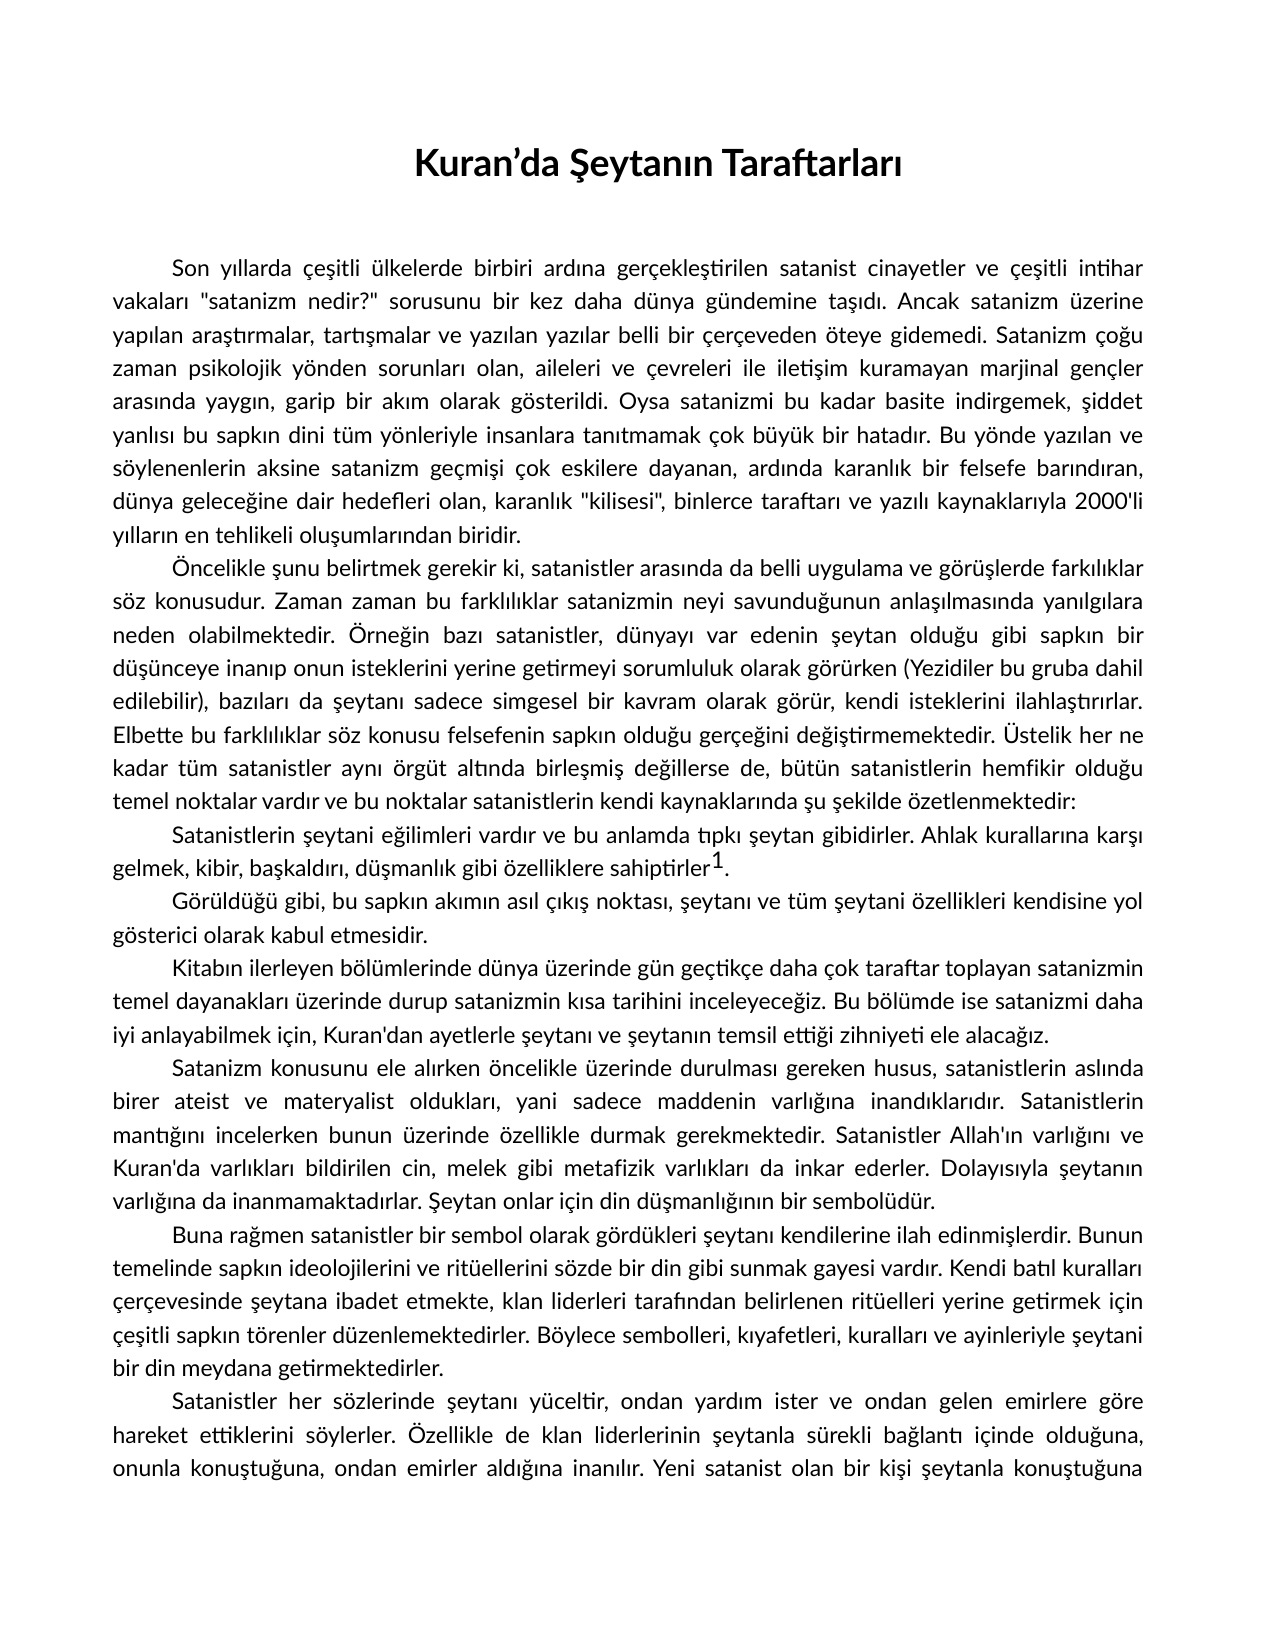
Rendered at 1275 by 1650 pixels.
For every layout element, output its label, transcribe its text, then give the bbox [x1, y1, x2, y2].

text Görüldüğü gibi, bu sapkın akımın asıl çıkış noktası, şeytanı ve tüm şeytani özellikleri kendisine yol gösterici olarak kabul etmesidir. [112, 883, 1145, 950]
text Satanistler her sözlerinde şeytanı yüceltir, ondan yardım ister ve ondan gelen emirlere göre hareket ettiklerini söylerler. Özellikle de klan liderlerinin şeytanla sürekli bağlantı içinde olduğuna, onunla konuştuğuna, ondan emirler aldığına inanılır. Yeni satanist olan bir kişi şeytanla konuştuğuna [112, 1383, 1145, 1483]
text Öncelikle şunu belirtmek gerekir ki, satanistler arasında da belli uygulama ve görüşlerde farkılıklar söz konusudur. Zaman zaman bu farklılıklar satanizmin neyi savunduğunun anlaşılmasında yanılgılara neden olabilmektedir. Örneğin bazı satanistler, dünyayı var edenin şeytan olduğu gibi sapkın bir düşünceye inanıp onun isteklerini yerine getirmeyi sorumluluk olarak görürken (Yezidiler bu gruba dahil edilebilir), bazıları da şeytanı sadece simgesel bir kavram olarak görür, kendi isteklerini ilahlaştırırlar. Elbette bu farklılıklar söz konusu felsefenin sapkın olduğu gerçeğini değiştirmemektedir. Üstelik her ne kadar tüm satanistler aynı örgüt altında birleşmiş değillerse de, bütün satanistlerin hemfikir olduğu temel noktalar vardır ve bu noktalar satanistlerin kendi kaynaklarında şu şekilde özetlenmektedir: [112, 550, 1145, 816]
text Satanistlerin şeytani eğilimleri vardır ve bu anlamda tıpkı şeytan gibidirler. Ahlak kurallarına karşı gelmek, kibir, başkaldırı, düşmanlık gibi özelliklere sahiptirler1. [112, 816, 1145, 883]
text Kitabın ilerleyen bölümlerinde dünya üzerinde gün geçtikçe daha çok taraftar toplayan satanizmin temel dayanakları üzerinde durup satanizmin kısa tarihini inceleyeceğiz. Bu bölümde ise satanizmi daha iyi anlayabilmek için, Kuran'dan ayetlerle şeytanı ve şeytanın temsil ettiği zihniyeti ele alacağız. [112, 950, 1145, 1050]
text Satanizm konusunu ele alırken öncelikle üzerinde durulması gereken husus, satanistlerin aslında birer ateist ve materyalist oldukları, yani sadece maddenin varlığına inandıklarıdır. Satanistlerin mantığını incelerken bunun üzerinde özellikle durmak gerekmektedir. Satanistler Allah'ın varlığını ve Kuran'da varlıkları bildirilen cin, melek gibi metafizik varlıkları da inkar ederler. Dolayısıyla şeytanın varlığına da inanmamaktadırlar. Şeytan onlar için din düşmanlığının bir sembolüdür. [112, 1050, 1145, 1216]
text Son yıllarda çeşitli ülkelerde birbiri ardına gerçekleştirilen satanist cinayetler ve çeşitli intihar vakaları "satanizm nedir?" sorusunu bir kez daha dünya gündemine taşıdı. Ancak satanizm üzerine yapılan araştırmalar, tartışmalar ve yazılan yazılar belli bir çerçeveden öteye gidemedi. Satanizm çoğu zaman psikolojik yönden sorunları olan, aileleri ve çevreleri ile iletişim kuramayan marjinal gençler arasında yaygın, garip bir akım olarak gösterildi. Oysa satanizmi bu kadar basite indirgemek, şiddet yanlısı bu sapkın dini tüm yönleriyle insanlara tanıtmamak çok büyük bir hatadır. Bu yönde yazılan ve söylenenlerin aksine satanizm geçmişi çok eskilere dayanan, ardında karanlık bir felsefe barındıran, dünya geleceğine dair hedefleri olan, karanlık "kilisesi", binlerce taraftarı ve yazılı kaynaklarıyla 2000'li yılların en tehlikeli oluşumlarından biridir. [112, 250, 1145, 550]
text Kuran’da Şeytanın Taraftarları [112, 148, 1145, 183]
text Buna rağmen satanistler bir sembol olarak gördükleri şeytanı kendilerine ilah edinmişlerdir. Bunun temelinde sapkın ideolojilerini ve ritüellerini sözde bir din gibi sunmak gayesi vardır. Kendi batıl kuralları çerçevesinde şeytana ibadet etmekte, klan liderleri tarafından belirlenen ritüelleri yerine getirmek için çeşitli sapkın törenler düzenlemektedirler. Böylece sembolleri, kıyafetleri, kuralları ve ayinleriyle şeytani bir din meydana getirmektedirler. [112, 1216, 1145, 1383]
